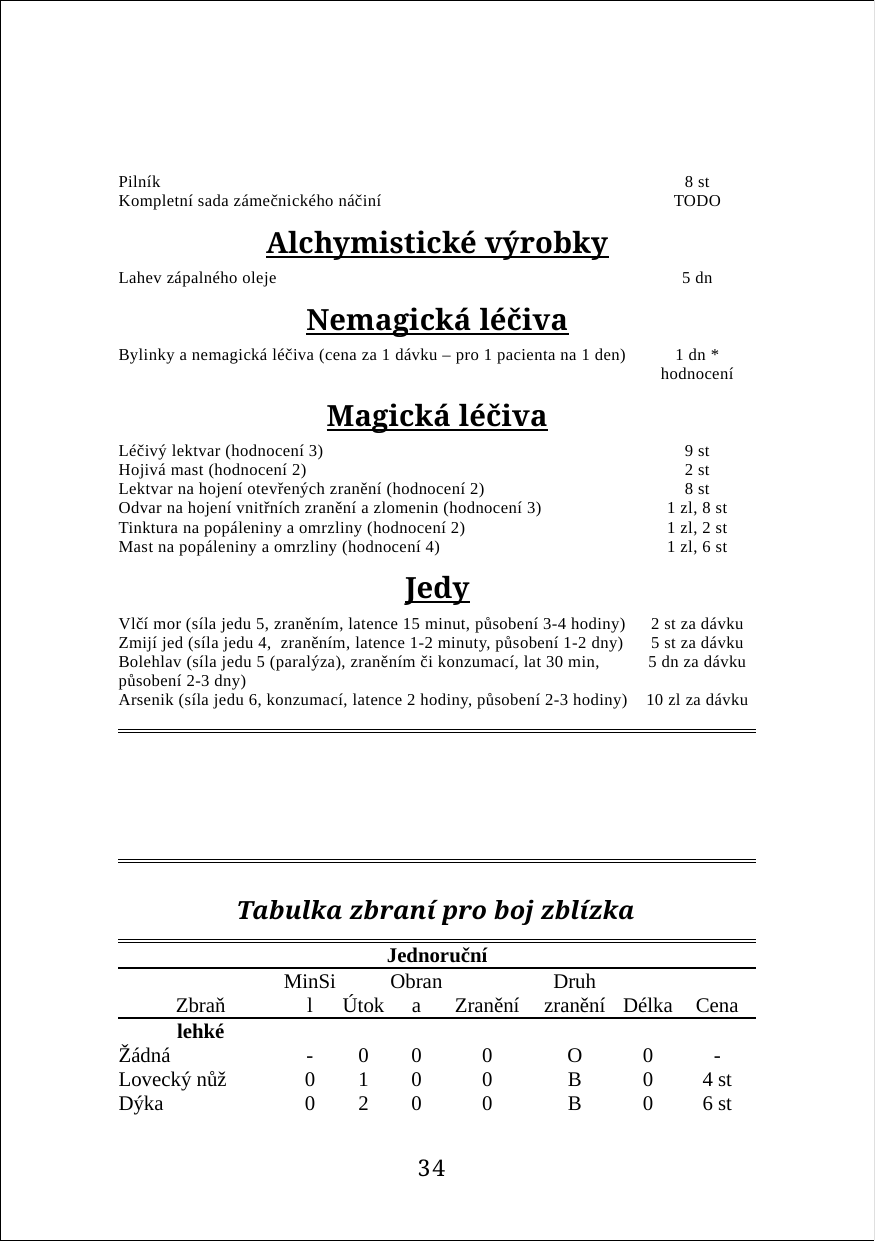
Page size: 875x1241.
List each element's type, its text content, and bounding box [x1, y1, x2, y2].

table_cell Žádná [118, 1043, 283, 1067]
table_cell 1 dn * hodnocení [638, 345, 756, 383]
table_cell 5 dn za dávku [638, 652, 756, 690]
table_cell Obrana [390, 969, 443, 1017]
table_cell 0 [618, 1067, 678, 1091]
table_cell TODO [638, 191, 756, 210]
table_cell Alchymistické výrobky [118, 210, 756, 268]
table_cell Vlčí mor (síla jedu 5, zraněním, latence 15 minut, působení 3-4 hodiny) [118, 614, 638, 633]
table_cell 0 [337, 1043, 390, 1067]
table_cell [531, 1019, 618, 1043]
table_cell 10 zl za dávku [638, 690, 756, 709]
table_cell Cena [678, 969, 756, 1017]
table_cell 0 [618, 1043, 678, 1067]
table_cell 0 [443, 1043, 531, 1067]
table_cell 2 st za dávku [638, 614, 756, 633]
table_cell [443, 1019, 531, 1043]
table_cell 2 [337, 1091, 390, 1115]
table_cell Magická léčiva [118, 383, 756, 441]
table_cell Bylinky a nemagická léčiva (cena za 1 dávku – pro 1 pacienta na 1 den) [118, 345, 638, 383]
table_header Tabulka zbraní pro boj zblízka [118, 863, 756, 938]
table_cell Druh zranění [531, 969, 618, 1017]
table_cell Pilník [118, 172, 638, 191]
table_cell 8 st [638, 172, 756, 191]
table_cell - [283, 1043, 337, 1067]
table_cell Zbraň [118, 969, 283, 1017]
table_cell Zmijí jed (síla jedu 4, zraněním, latence 1-2 minuty, působení 1-2 dny) [118, 633, 638, 652]
table_cell Útok [337, 969, 390, 1017]
table_cell Kompletní sada zámečnického náčiní [118, 191, 638, 210]
table_cell Lektvar na hojení otevřených zranění (hodnocení 2) [118, 479, 638, 498]
table_cell 5 st za dávku [638, 633, 756, 652]
table_cell 0 [390, 1091, 443, 1115]
table_cell Bolehlav (síla jedu 5 (paralýza), zraněním či konzumací, lat 30 min, působení 2-3 dny) [118, 652, 638, 690]
table_cell 4 st [678, 1067, 756, 1091]
table_cell Hojivá mast (hodnocení 2) [118, 460, 638, 479]
table_cell 0 [443, 1091, 531, 1115]
table_cell [618, 1019, 678, 1043]
table_cell Léčivý lektvar (hodnocení 3) [118, 441, 638, 460]
table_cell lehké [118, 1019, 283, 1043]
table_cell 0 [390, 1067, 443, 1091]
table_cell Odvar na hojení vnitřních zranění a zlomenin (hodnocení 3) [118, 498, 638, 517]
table_cell 1 zl, 2 st [638, 518, 756, 537]
table_cell MinSil [283, 969, 337, 1017]
table_cell 0 [283, 1091, 337, 1115]
table_cell 6 st [678, 1091, 756, 1115]
table_cell Tinktura na popáleniny a omrzliny (hodnocení 2) [118, 518, 638, 537]
table_cell Nemagická léčiva [118, 287, 756, 345]
table_cell [390, 1019, 443, 1043]
table_cell Lovecký nůž [118, 1067, 283, 1091]
table_cell Délka [618, 969, 678, 1017]
table_cell Zranění [443, 969, 531, 1017]
table_cell B [531, 1091, 618, 1115]
table_cell O [531, 1043, 618, 1067]
table_cell [337, 1019, 390, 1043]
table_cell Lahev zápalného oleje [118, 268, 638, 287]
table_cell 0 [390, 1043, 443, 1067]
table_cell Dýka [118, 1091, 283, 1115]
table_cell 1 zl, 6 st [638, 537, 756, 556]
table_cell 0 [443, 1067, 531, 1091]
table_cell 1 [337, 1067, 390, 1091]
table_cell 5 dn [638, 268, 756, 287]
table_cell Mast na popáleniny a omrzliny (hodnocení 4) [118, 537, 638, 556]
table_cell 0 [618, 1091, 678, 1115]
table_cell 9 st [638, 441, 756, 460]
table_cell Arsenik (síla jedu 6, konzumací, latence 2 hodiny, působení 2-3 hodiny) [118, 690, 638, 709]
table_cell [678, 1019, 756, 1043]
table_cell 1 zl, 8 st [638, 498, 756, 517]
table_cell 2 st [638, 460, 756, 479]
table_cell Jedy [118, 556, 756, 613]
table_cell [118, 709, 638, 728]
table_cell Jednoruční [118, 943, 756, 967]
table_cell [283, 1019, 337, 1043]
table_cell [638, 709, 756, 728]
table_cell 8 st [638, 479, 756, 498]
table_cell - [678, 1043, 756, 1067]
table_cell 0 [283, 1067, 337, 1091]
table_cell B [531, 1067, 618, 1091]
